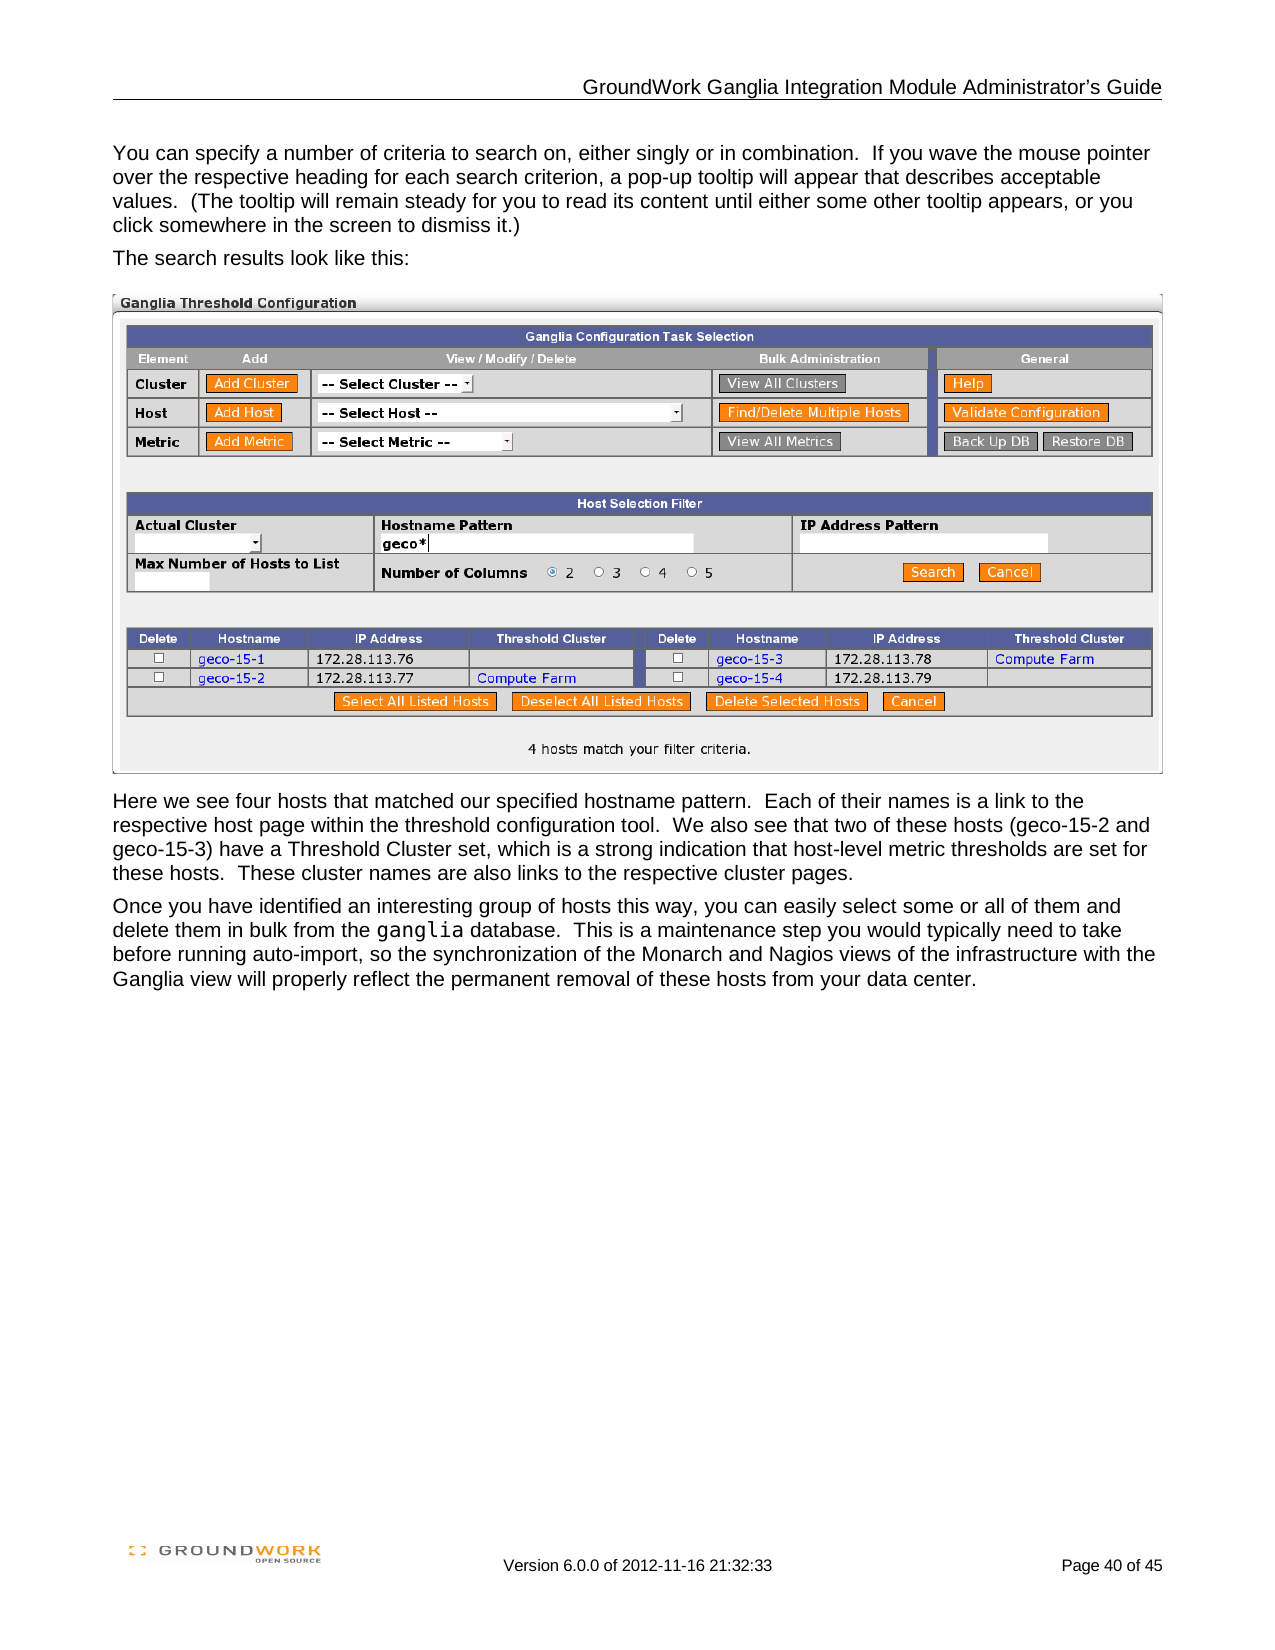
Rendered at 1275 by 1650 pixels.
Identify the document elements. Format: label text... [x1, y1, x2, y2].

text You can specify a number of criteria to search on, either singly or in combination. If you wave the mouse pointer over the respective heading for each search criterion, a pop-up tooltip will appear that describes acceptable values. (The tooltip will remain steady for you to read its content until either some other tooltip appears, or you click somewhere in the screen to dismiss it.) [112, 141, 1162, 237]
text Once you have identified an interesting group of hosts this way, you can easily select some or all of them and delete them in bulk from the ganglia database. This is a maintenance step you would typically need to take before running auto-import, so the synchronization of the Monarch and Nagios views of the infrastructure with the Ganglia view will properly reflect the permanent removal of these hosts from your data center. [112, 894, 1162, 991]
picture [112, 294, 1163, 774]
text Here we see four hosts that matched our specified hostname pattern. Each of their names is a link to the respective host page within the threshold configuration tool. We also see that two of these hosts (geco-15-2 and geco-15-3) have a Threshold Cluster set, which is a strong indication that host-level metric thresholds are set for these hosts. These cluster names are also links to the respective cluster pages. [112, 774, 1162, 885]
picture [129, 1546, 321, 1563]
text The search results look like this: [112, 246, 1162, 270]
text [112, 279, 1162, 294]
